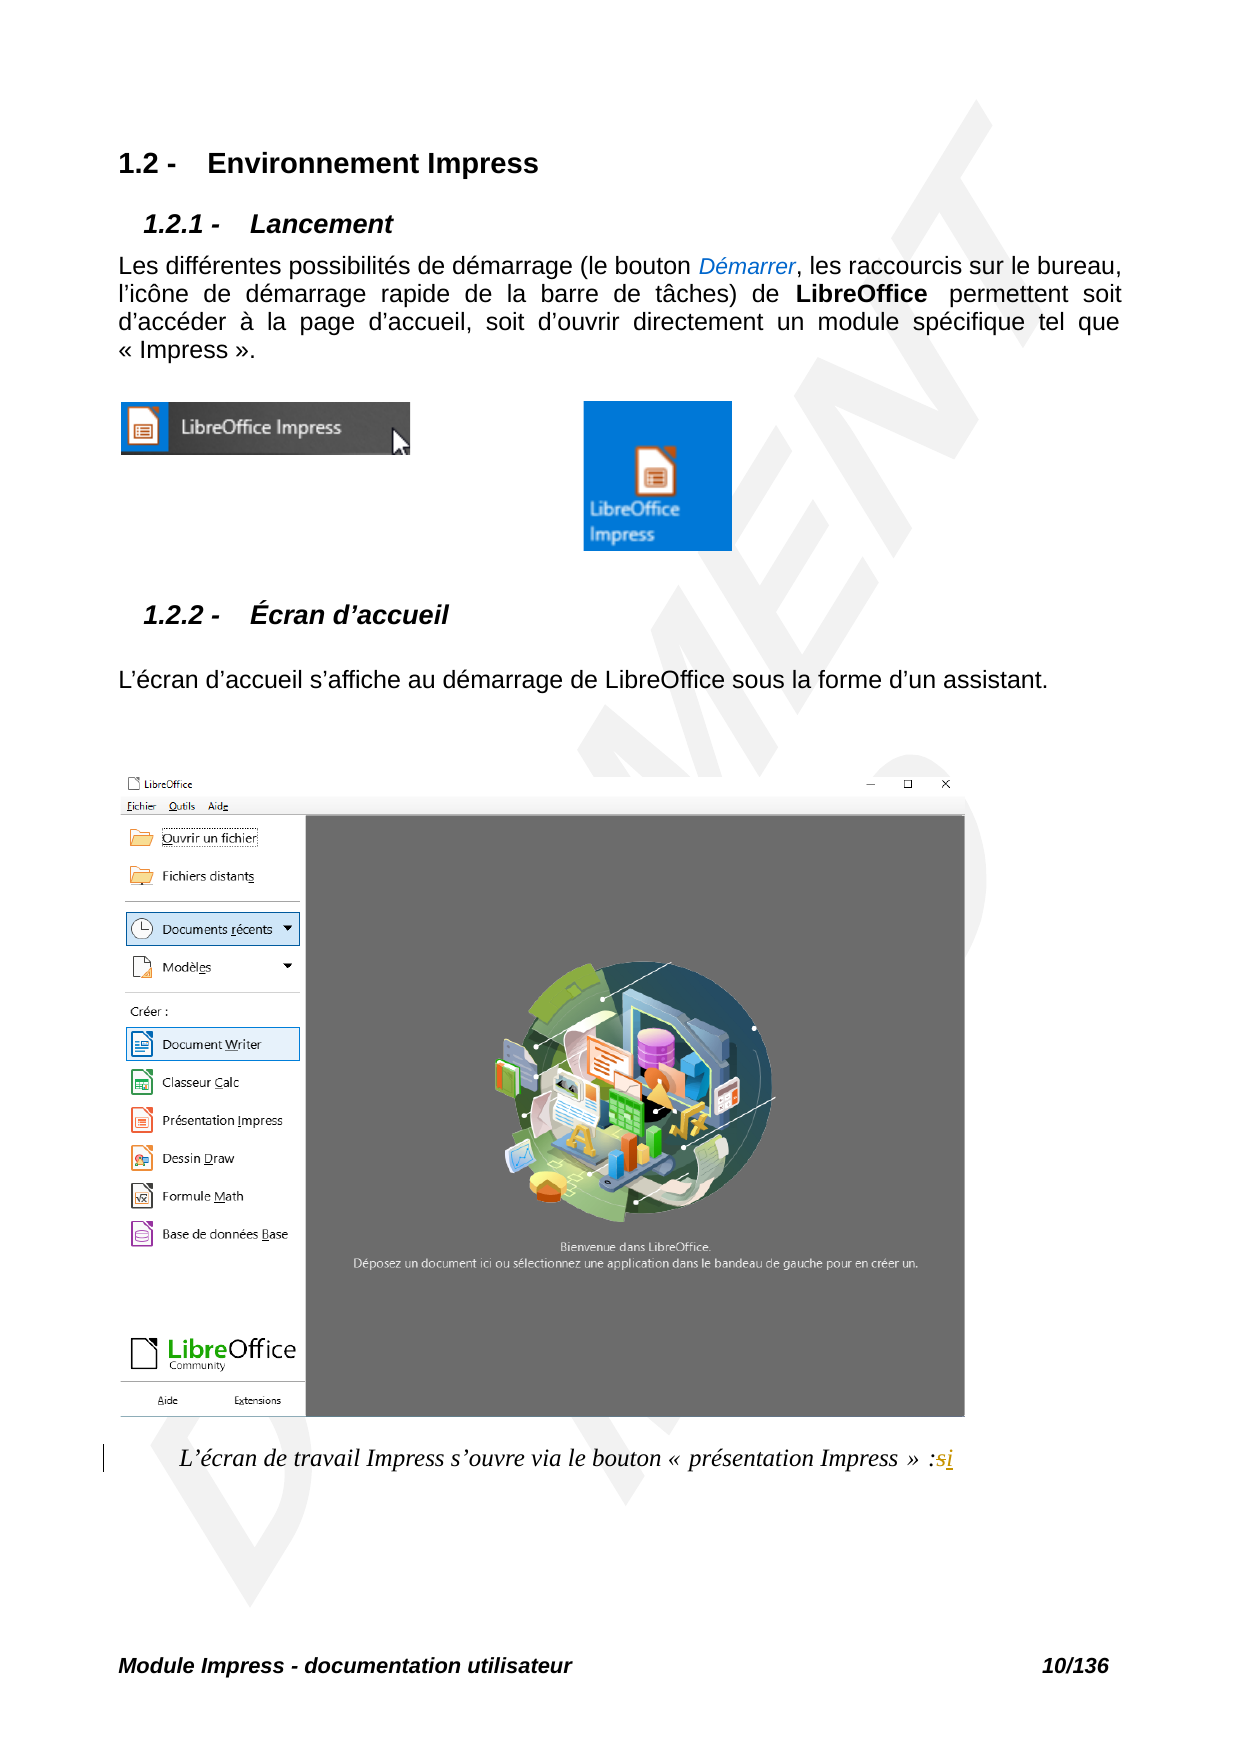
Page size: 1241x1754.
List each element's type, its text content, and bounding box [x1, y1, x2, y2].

picture [583, 401, 732, 551]
subtitle Lancement [143, 209, 1122, 239]
text Les différentes possibilités de démarrage (le bouton Démarrer, les raccourcis sur le bureau, l’icône de démarrage rapide de la barre de tâches) de LibreOffice permettent soit d’accéder à la page d’accueil, soit d’ouvrir directement un module spécifique tel que « Impress ». [118, 252, 1122, 364]
subtitle Écran d’accueil [143, 600, 1122, 630]
picture [121, 402, 410, 455]
text L’écran de travail Impress s’ouvre via le bouton « présentation Impress » :i [179, 1444, 1122, 1472]
subtitle Environnement Impress [118, 147, 1122, 180]
text L’écran d’accueil s’affiche au démarrage de LibreOffice sous la forme d’un assistant. [118, 666, 1122, 694]
picture [120, 777, 965, 1417]
